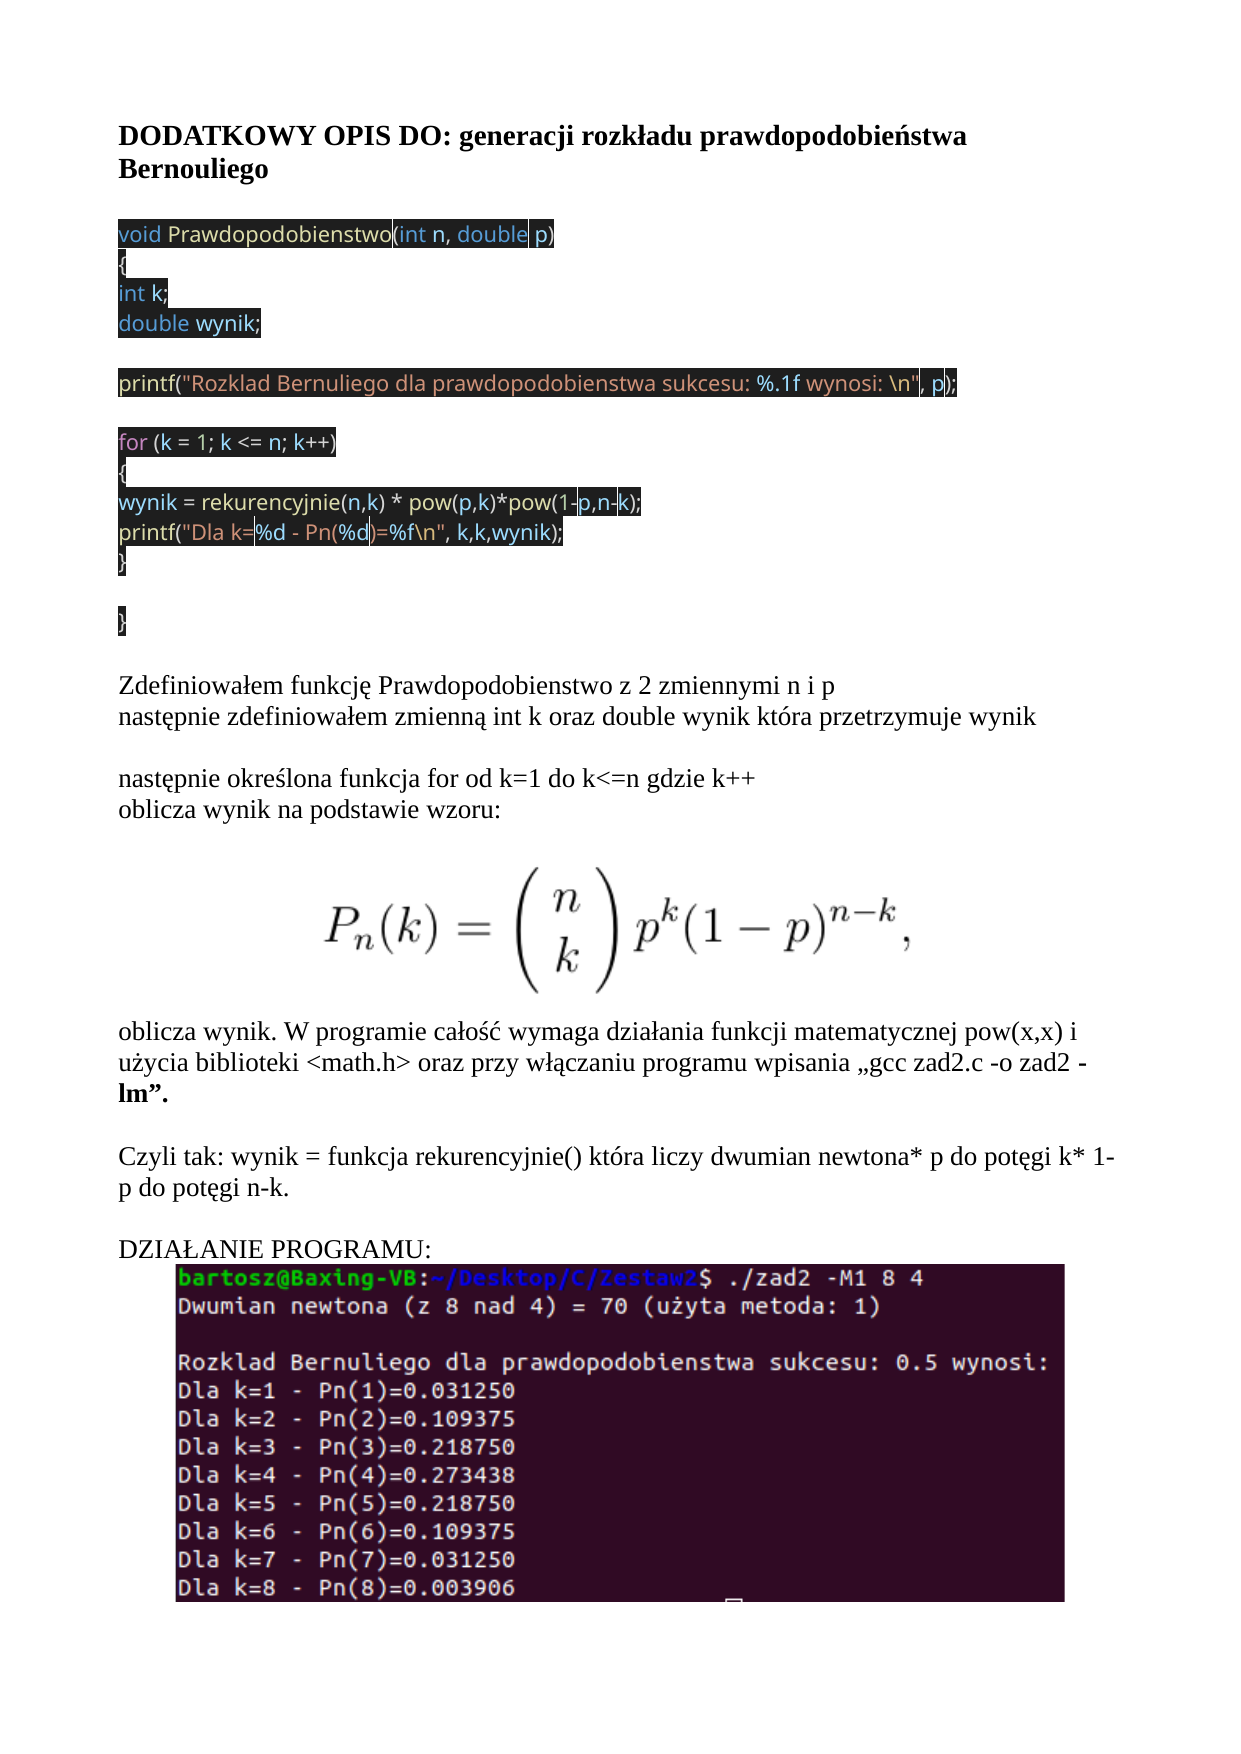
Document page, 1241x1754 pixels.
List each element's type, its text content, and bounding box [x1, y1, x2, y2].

text oblicza wynik na podstawie wzoru: [118, 794, 1122, 825]
text następnie określona funkcja for od k=1 do k<=n gdzie k++ [118, 762, 1122, 794]
text double wynik; [118, 308, 1122, 338]
text for (k = 1; k <= n; k++) [118, 427, 1122, 457]
text } [118, 546, 1122, 576]
text { [118, 457, 1122, 487]
text Zdefiniowałem funkcję Prawdopodobienstwo z 2 zmiennymi n i p [118, 669, 1122, 700]
text printf("Dla k=%d - Pn(%d)=%f\n", k,k,wynik); [118, 516, 1122, 546]
text } [118, 606, 1122, 636]
text { [118, 248, 1122, 278]
text oblicza wynik. W programie całość wymaga działania funkcji matematycznej pow(x,x) i użycia biblioteki <math.h> oraz przy włączaniu programu wpisania „gcc zad2.c -o zad2 -lm”. [118, 856, 1122, 1109]
picture [313, 856, 928, 1016]
text DZIAŁANIE PROGRAMU: [118, 1233, 1122, 1264]
text void Prawdopodobienstwo(int n, double p) [118, 219, 1122, 248]
text wynik = rekurencyjnie(n,k) * pow(p,k)*pow(1-p,n-k); [118, 487, 1122, 516]
picture [175, 1264, 1065, 1602]
text printf("Rozklad Bernuliego dla prawdopodobienstwa sukcesu: %.1f wynosi: \n", p); [118, 368, 1122, 397]
text DODATKOWY OPIS DO: generacji rozkładu prawdopodobieństwa Bernouliego [118, 118, 1122, 185]
text następnie zdefiniowałem zmienną int k oraz double wynik która przetrzymuje wynik [118, 700, 1122, 731]
text int k; [118, 278, 1122, 308]
text Czyli tak: wynik = funkcja rekurencyjnie() która liczy dwumian newtona* p do potęgi k* 1-p do potęgi n-k. [118, 1140, 1122, 1202]
